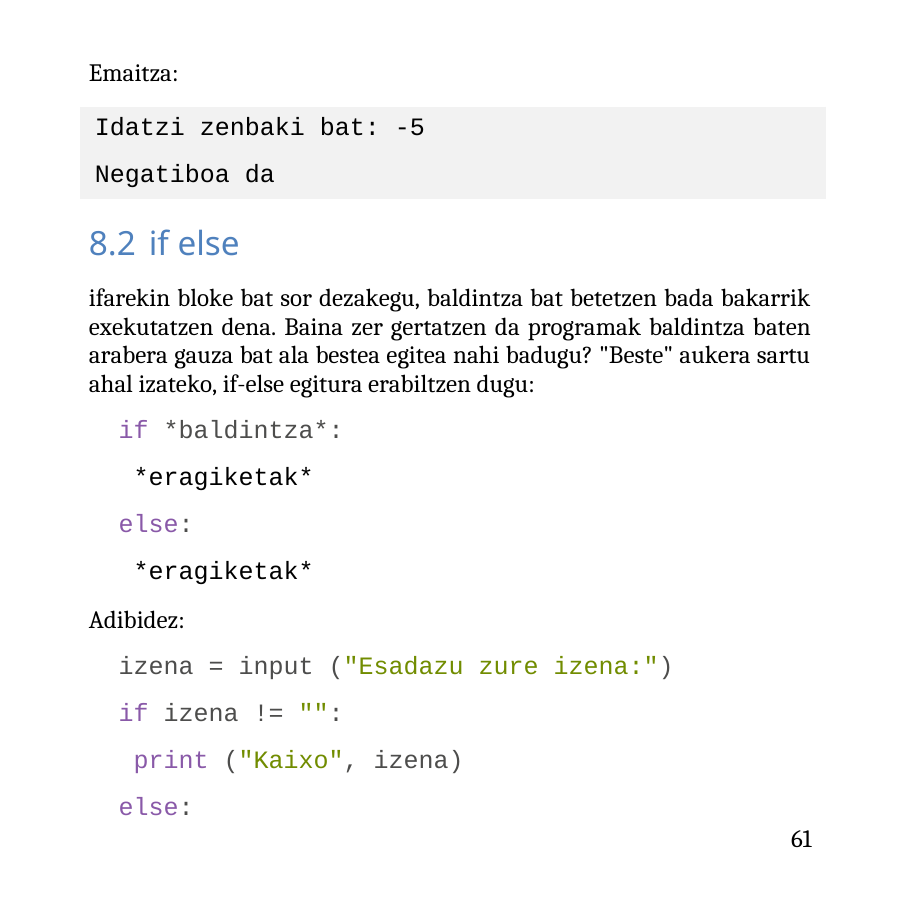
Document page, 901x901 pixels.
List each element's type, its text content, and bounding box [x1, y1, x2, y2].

text if *baldintza*: [118, 417, 811, 446]
text Idatzi zenbaki bat: -5 [86, 113, 820, 143]
text izena = input ("Esadazu zure izena:") [118, 653, 811, 682]
text if izena != "": [118, 700, 811, 729]
text *eragiketak* [118, 559, 811, 587]
text Adibidez: [89, 606, 811, 634]
subtitle if else [89, 219, 811, 265]
text else: [118, 794, 811, 823]
text Negatiboa da [86, 154, 820, 192]
text else: [118, 512, 811, 540]
text Emaitza: [89, 59, 811, 88]
text *eragiketak* [118, 464, 811, 493]
text ifarekin bloke bat sor dezakegu, baldintza bat betetzen bada bakarrik exekutatzen dena. Baina zer gertatzen da programak baldintza baten arabera gauza bat ala bestea egitea nahi badugu? "Beste" aukera sartu ahal izateko, if-else egitura erabiltzen dugu: [89, 284, 811, 399]
text print ("Kaixo", izena) [118, 747, 811, 776]
